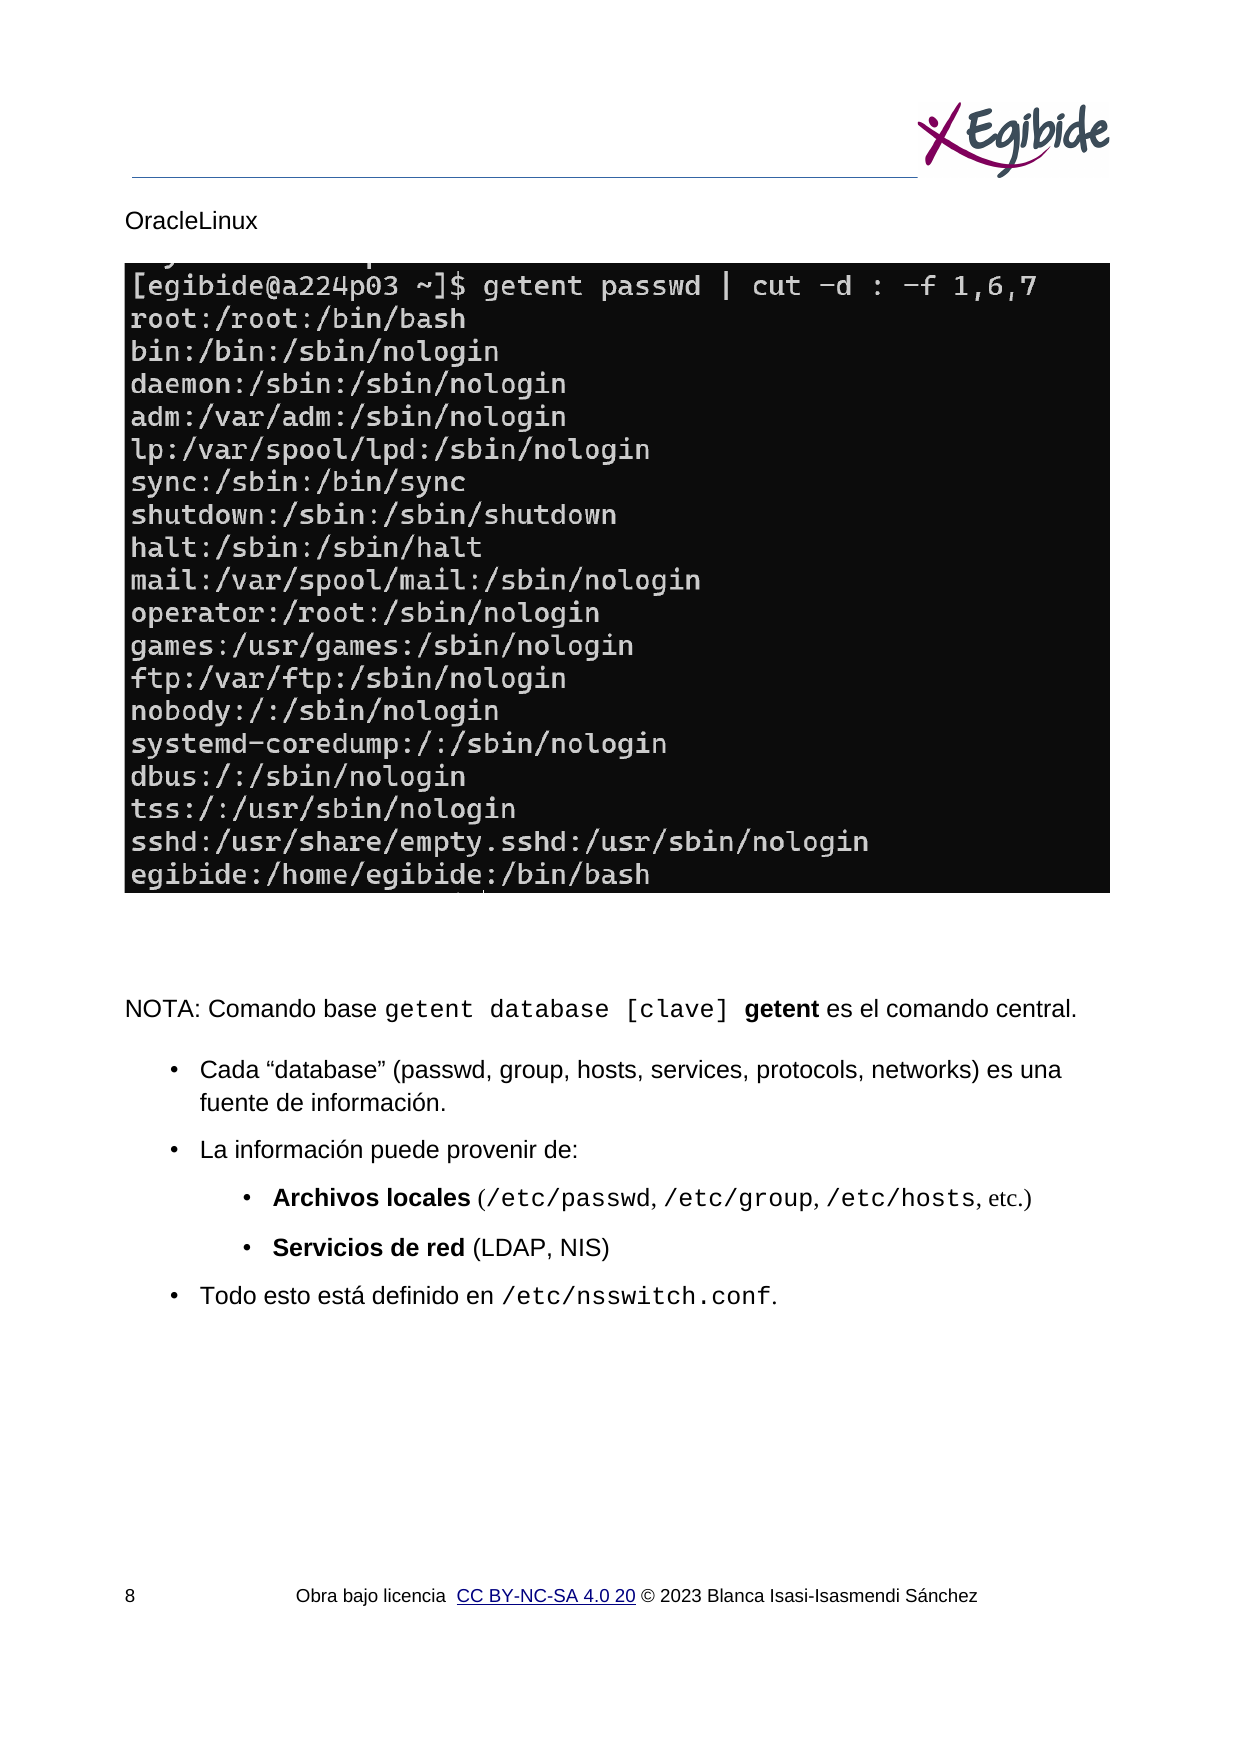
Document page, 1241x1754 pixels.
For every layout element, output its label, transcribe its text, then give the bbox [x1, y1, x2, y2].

list La información puede provenir de: [170, 1135, 1110, 1164]
text NOTA: Comando base getent database [clave] getent es el comando central. [124, 994, 1110, 1024]
list Archivos locales (/etc/passwd, /etc/group, /etc/hosts, etc.) [243, 1183, 1110, 1214]
picture [124, 263, 1110, 893]
picture [917, 102, 1110, 178]
list Servicios de red (LDAP, NIS) [243, 1233, 1110, 1262]
list Cada “database” (passwd, group, hosts, services, protocols, networks) es una fuente de información. [170, 1054, 1110, 1116]
text OracleLinux [124, 206, 1110, 234]
list Todo esto está definido en /etc/nsswitch.conf. [170, 1281, 1110, 1312]
